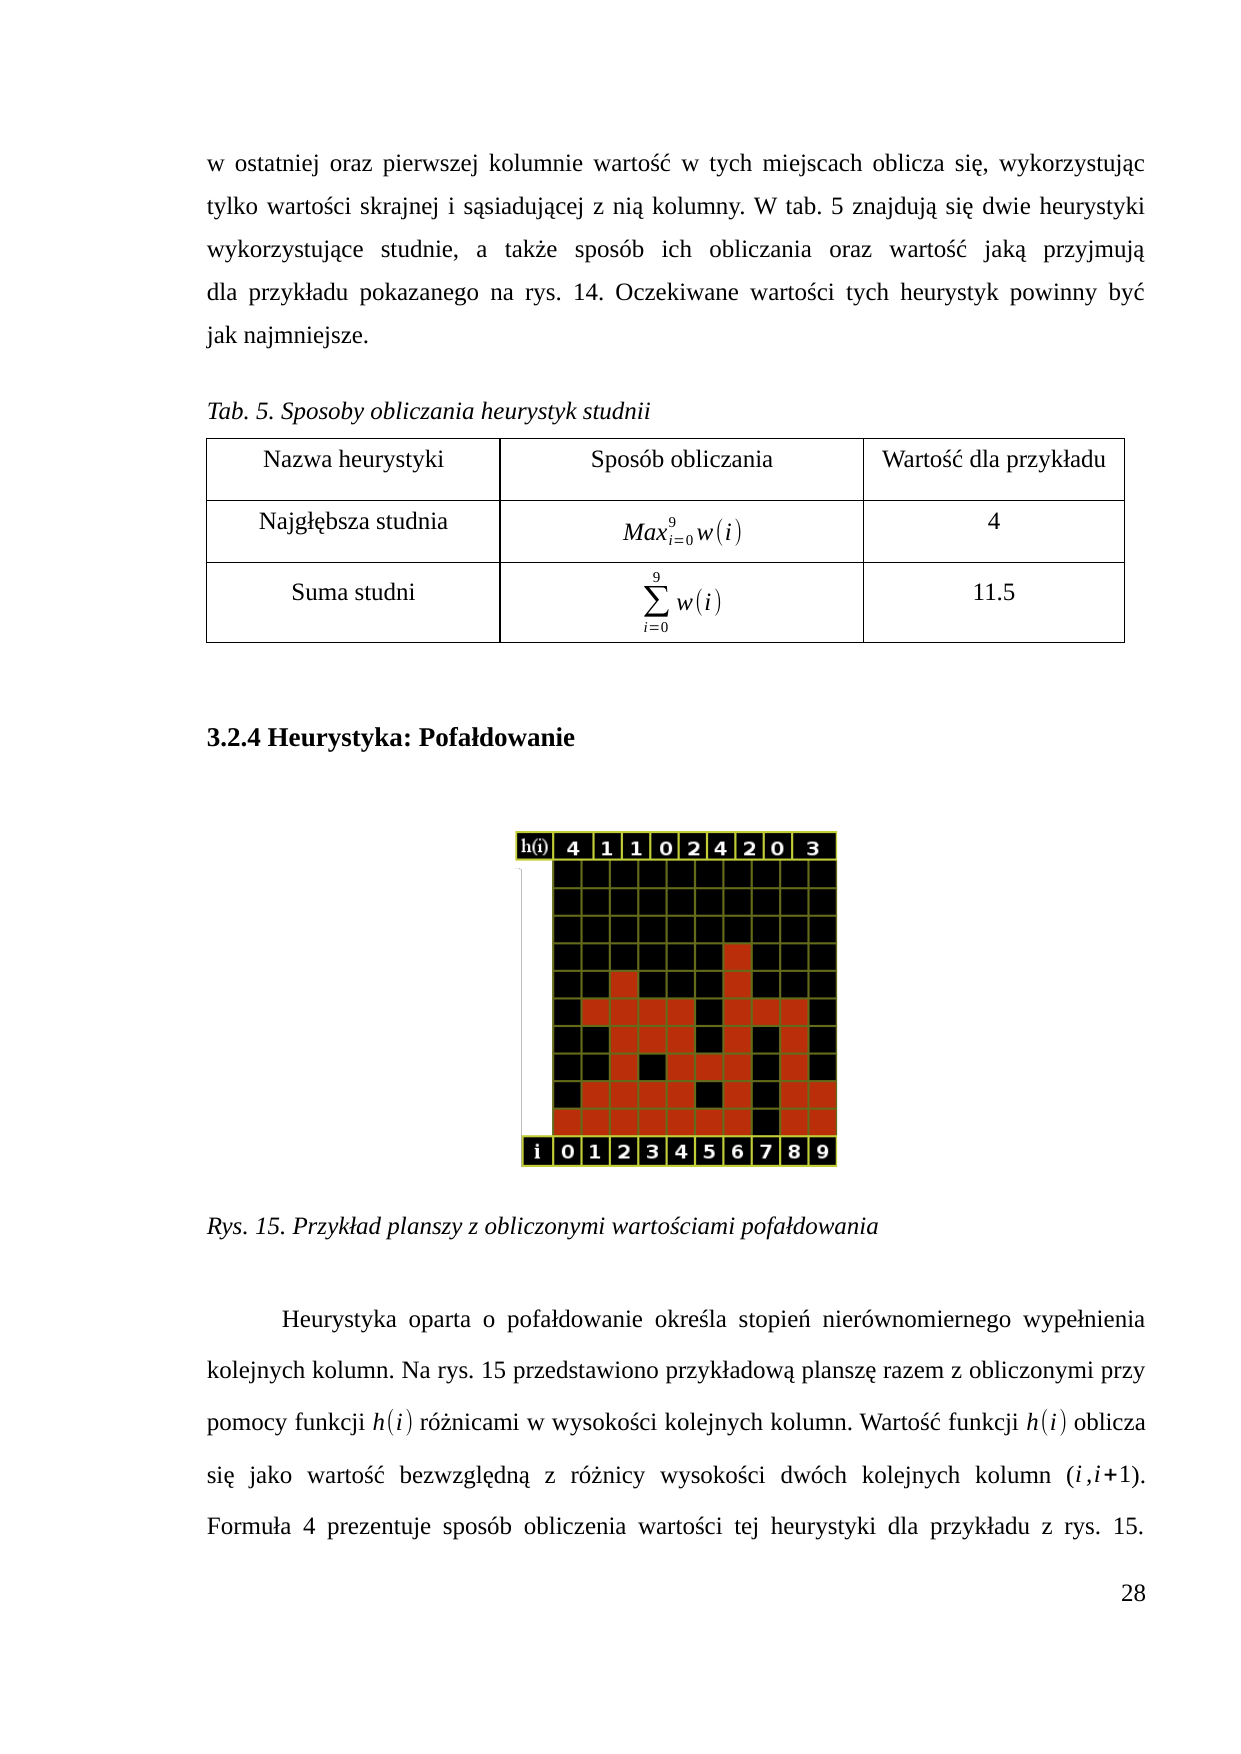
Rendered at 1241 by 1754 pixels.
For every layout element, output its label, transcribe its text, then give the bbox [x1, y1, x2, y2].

table_cell Suma studni [207, 563, 499, 642]
table_header Nazwa heurystyki [207, 439, 499, 500]
picture [515, 831, 838, 1167]
table_cell [501, 563, 863, 642]
text Wartości heurystyk wykorzystujących studnie są obliczane przy pomocy funkcji zdefiniowanej w formule 3. Funkcja oblicza wartość studni na podstawie wysokości () trzech kolejnych kolumn (). W związku z możliwością wystąpienia studni w ostatniej oraz pierwszej kolumnie wartość w tych miejscach oblicza się, wykorzystując tylko wartości skrajnej i sąsiadującej z nią kolumny. W tab. 5 znajdują się dwie heurystyki wykorzystujące studnie, a także sposób ich obliczania oraz wartość jaką przyjmują dla przykładu pokazanego na rys. 14. Oczekiwane wartości tych heurystyk powinny być jak najmniejsze. [207, 148, 1146, 349]
table_cell 4 [864, 501, 1124, 562]
subtitle 3.2.4 Heurystyka: Pofałdowanie [207, 721, 1146, 752]
table_cell [501, 501, 863, 562]
text Heurystyka oparta o pofałdowanie określa stopień nierównomiernego wypełnienia kolejnych kolumn. Na rys. 15 przedstawiono przykładową planszę razem z obliczonymi przy pomocy funkcji różnicami w wysokości kolejnych kolumn. Wartość funkcji oblicza się jako wartość bezwzględną z różnicy wysokości dwóch kolejnych kolumn (). Formuła 4 prezentuje sposób obliczenia wartości tej heurystyki dla przykładu z rys. 15. [207, 1304, 1146, 1540]
table_cell 11.5 [864, 563, 1124, 642]
table_header Wartość dla przykładu [864, 439, 1124, 500]
text Tab. 5. Sposoby obliczania heurystyk studnii [207, 396, 1146, 425]
table_header Sposób obliczania [501, 439, 863, 500]
text Rys. 15. Przykład planszy z obliczonymi wartościami pofałdowania [207, 1211, 1146, 1240]
table_cell Najgłębsza studnia [207, 501, 499, 562]
